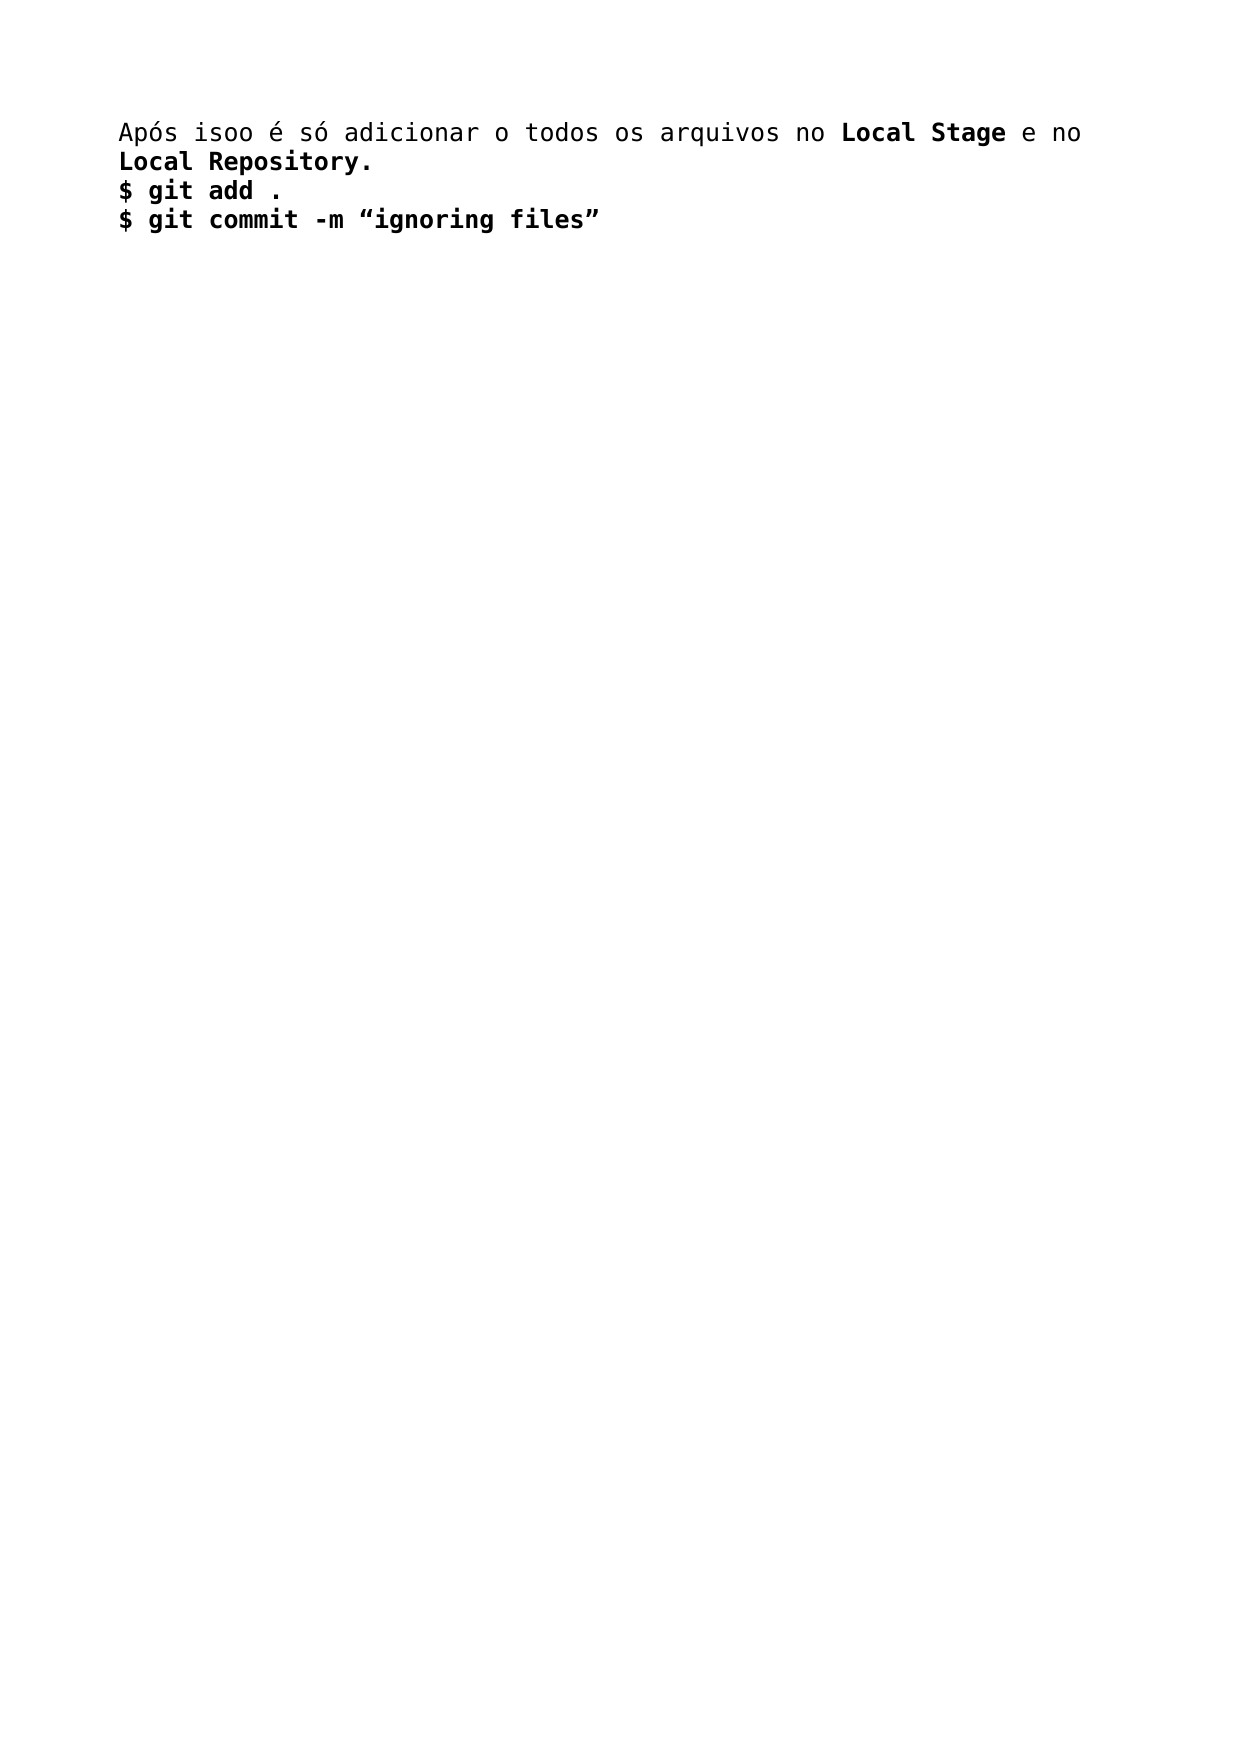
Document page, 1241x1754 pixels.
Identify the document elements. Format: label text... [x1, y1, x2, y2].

text $ git commit -m “ignoring files” [118, 206, 1122, 235]
text Após isoo é só adicionar o todos os arquivos no Local Stage e no Local Repository. [118, 118, 1122, 176]
text $ git add . [118, 176, 1122, 206]
